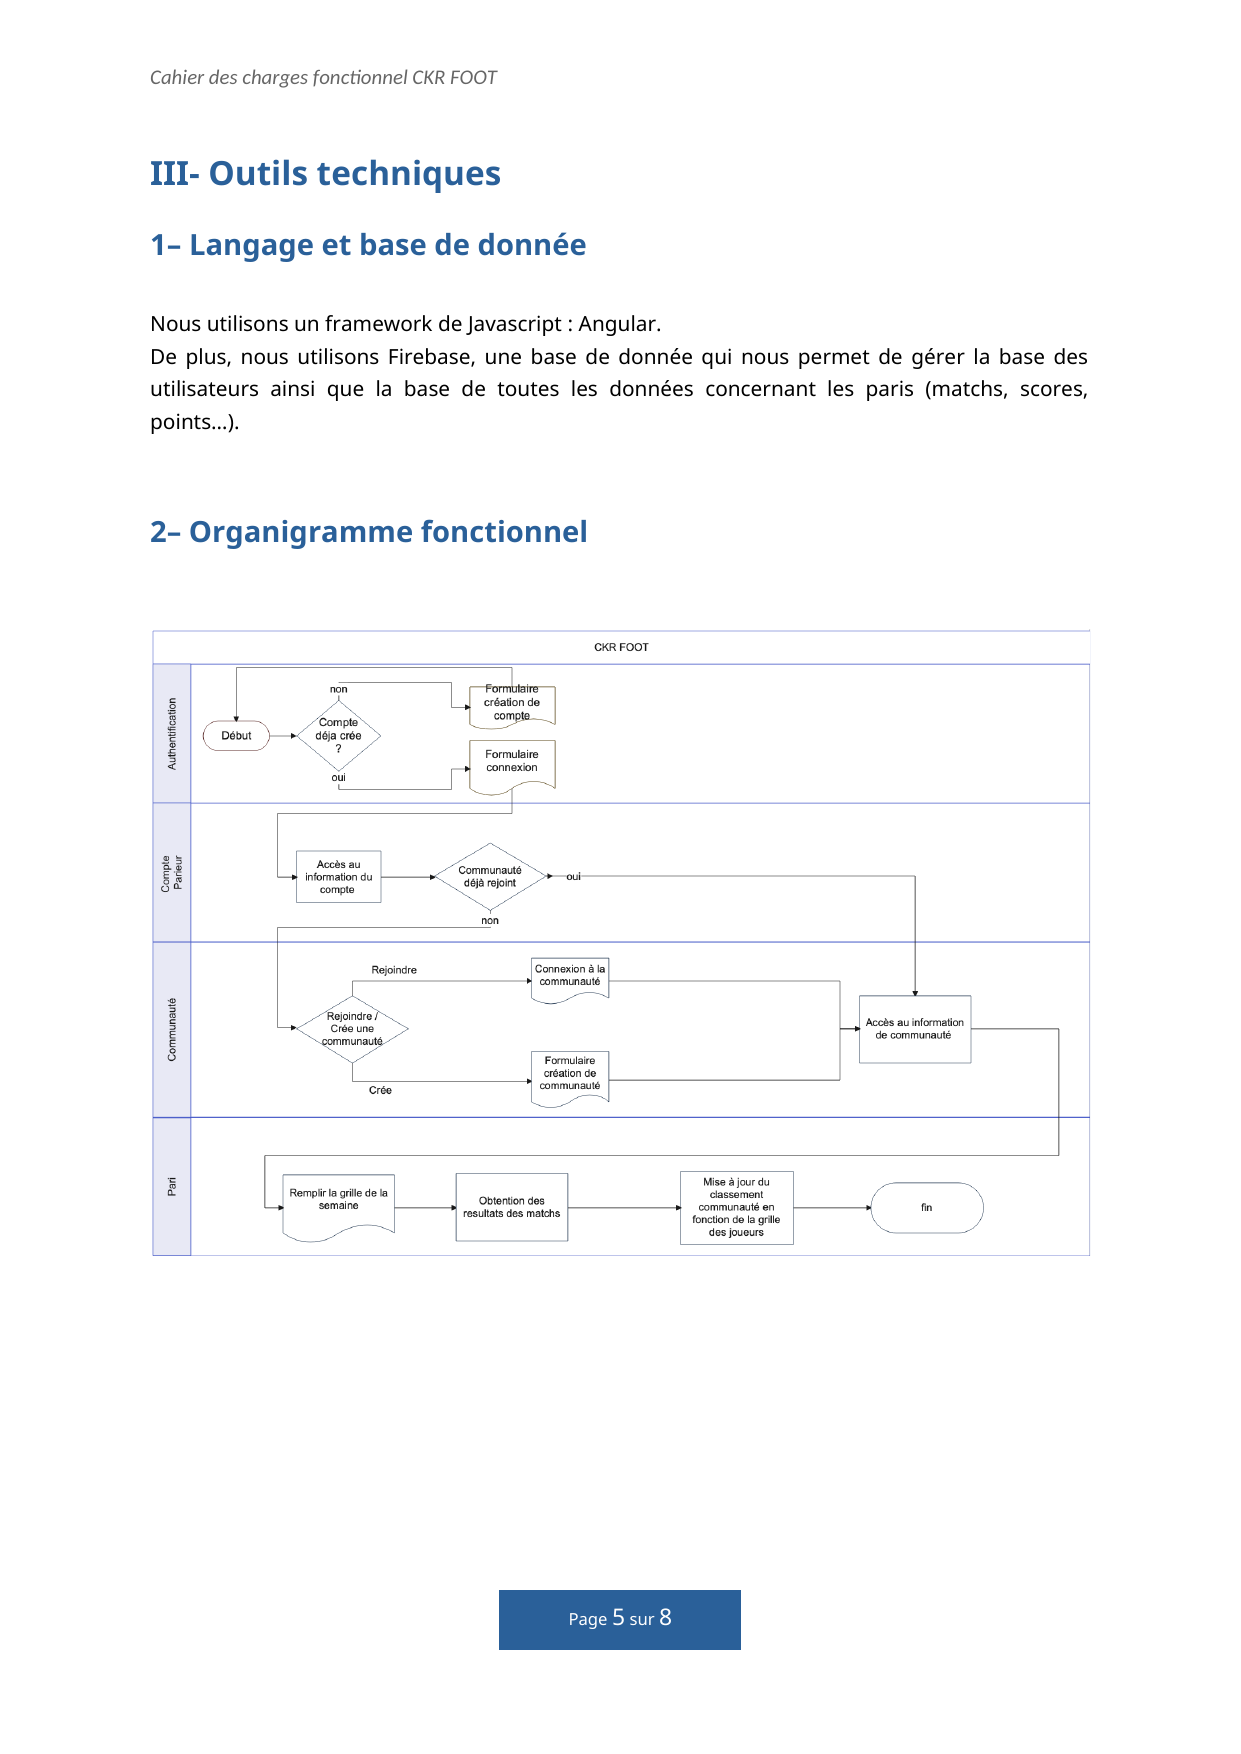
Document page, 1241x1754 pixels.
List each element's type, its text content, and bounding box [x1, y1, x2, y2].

subtitle 2– Organigramme fonctionnel [150, 511, 1090, 551]
text De plus, nous utilisons Firebase, une base de donnée qui nous permet de gérer la base des utilisateurs ainsi que la base de toutes les données concernant les paris (matchs, scores, points…). [150, 342, 1090, 435]
picture [150, 629, 1091, 1256]
subtitle III- Outils techniques [150, 150, 1090, 195]
subtitle 1– Langage et base de donnée [150, 224, 1090, 263]
text Nous utilisons un framework de Javascript : Angular. [150, 309, 1090, 338]
